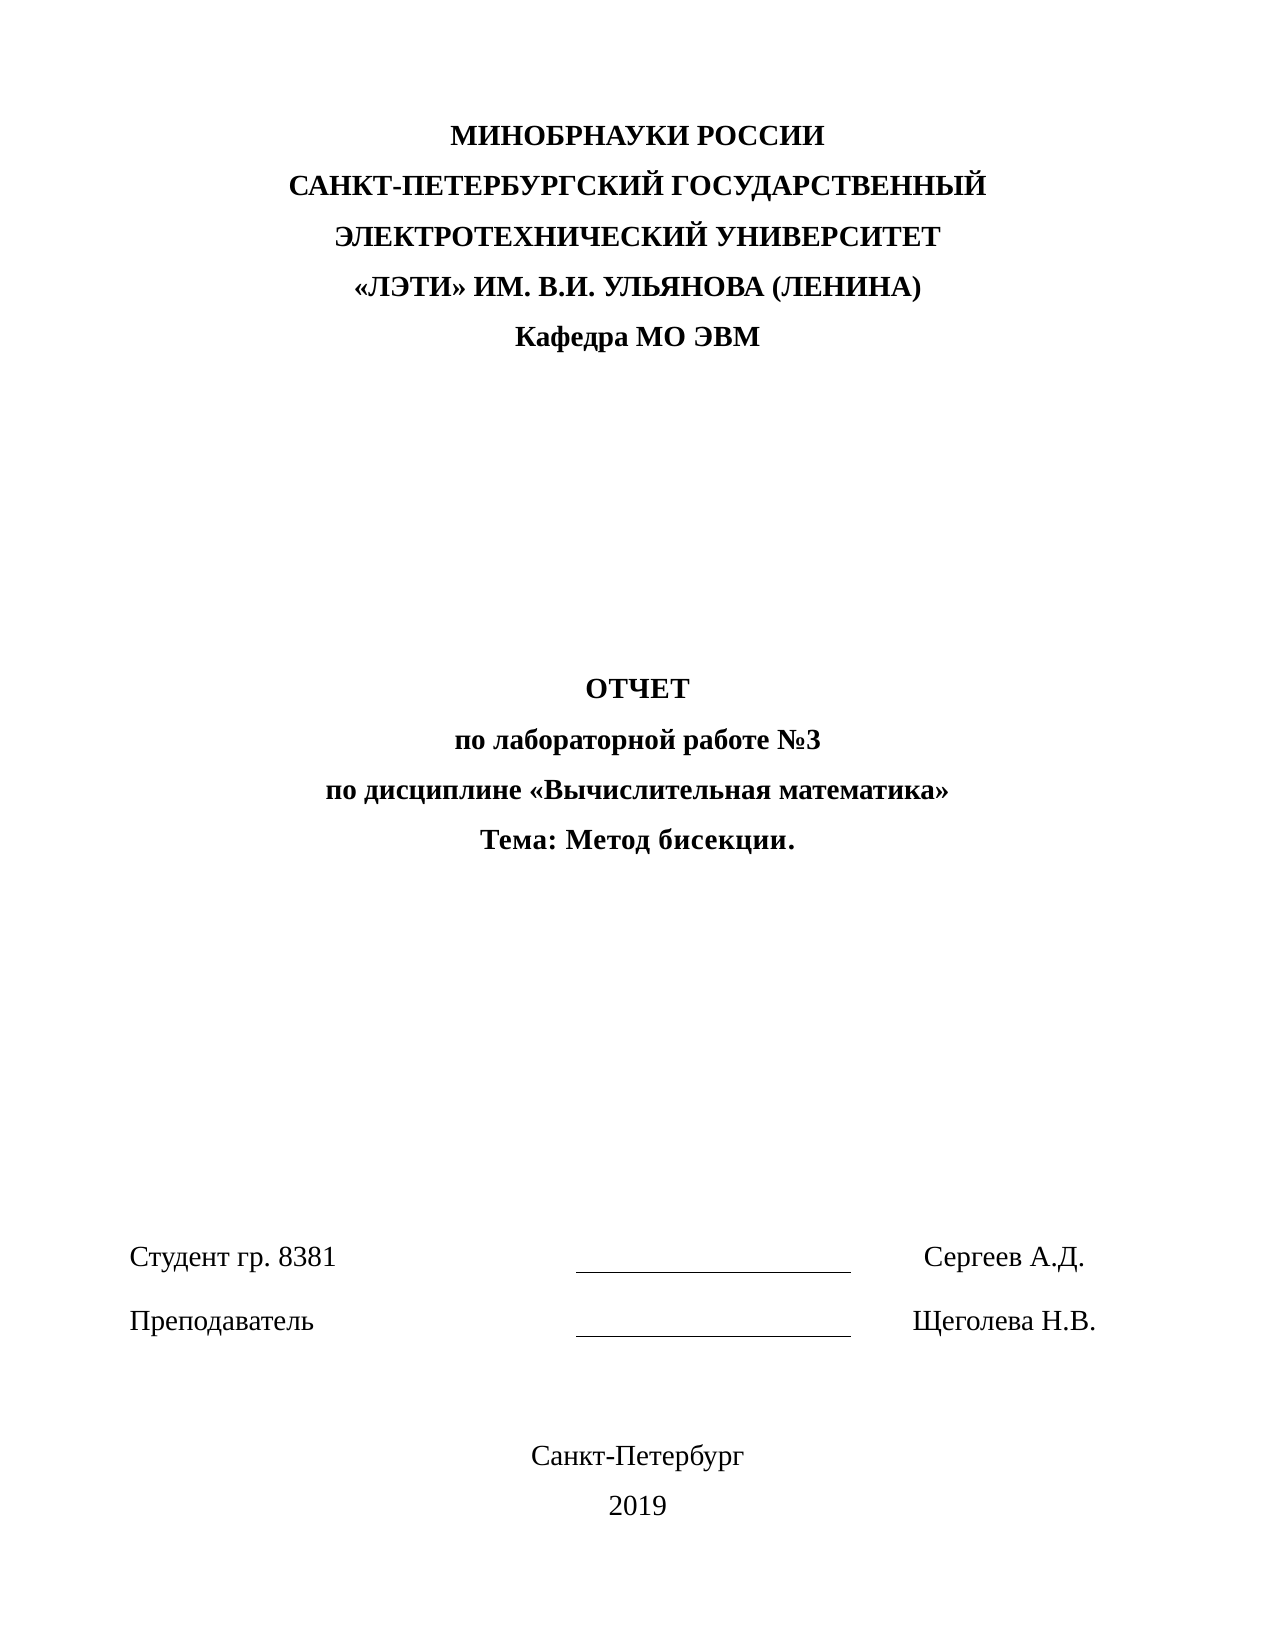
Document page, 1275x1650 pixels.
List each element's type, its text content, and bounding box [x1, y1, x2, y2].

text «ЛЭТИ» им. В.И. Ульянова (Ленина) [118, 269, 1157, 303]
table_header Сергеев А.Д. [851, 1208, 1157, 1272]
text Санкт-Петербургский государственный [118, 168, 1157, 202]
table_cell Преподаватель [118, 1272, 576, 1336]
table_cell Щеголева Н.В. [851, 1272, 1157, 1336]
text электротехнический университет [118, 219, 1157, 252]
text МИНОБРНАУКИ РОССИИ [118, 118, 1157, 152]
table_header Студент гр. 8381 [118, 1208, 576, 1272]
subtitle Тема: Метод бисекции. [118, 822, 1157, 856]
text по дисциплине «Вычислительная математика» [118, 772, 1157, 806]
text 2019 [118, 1488, 1157, 1522]
table_cell [576, 1273, 851, 1336]
text отчет [118, 672, 1157, 705]
text по лабораторной работе №3 [118, 722, 1157, 755]
text Кафедра МО ЭВМ [118, 319, 1157, 353]
text Санкт-Петербург [118, 1438, 1157, 1471]
table_header [576, 1208, 851, 1272]
